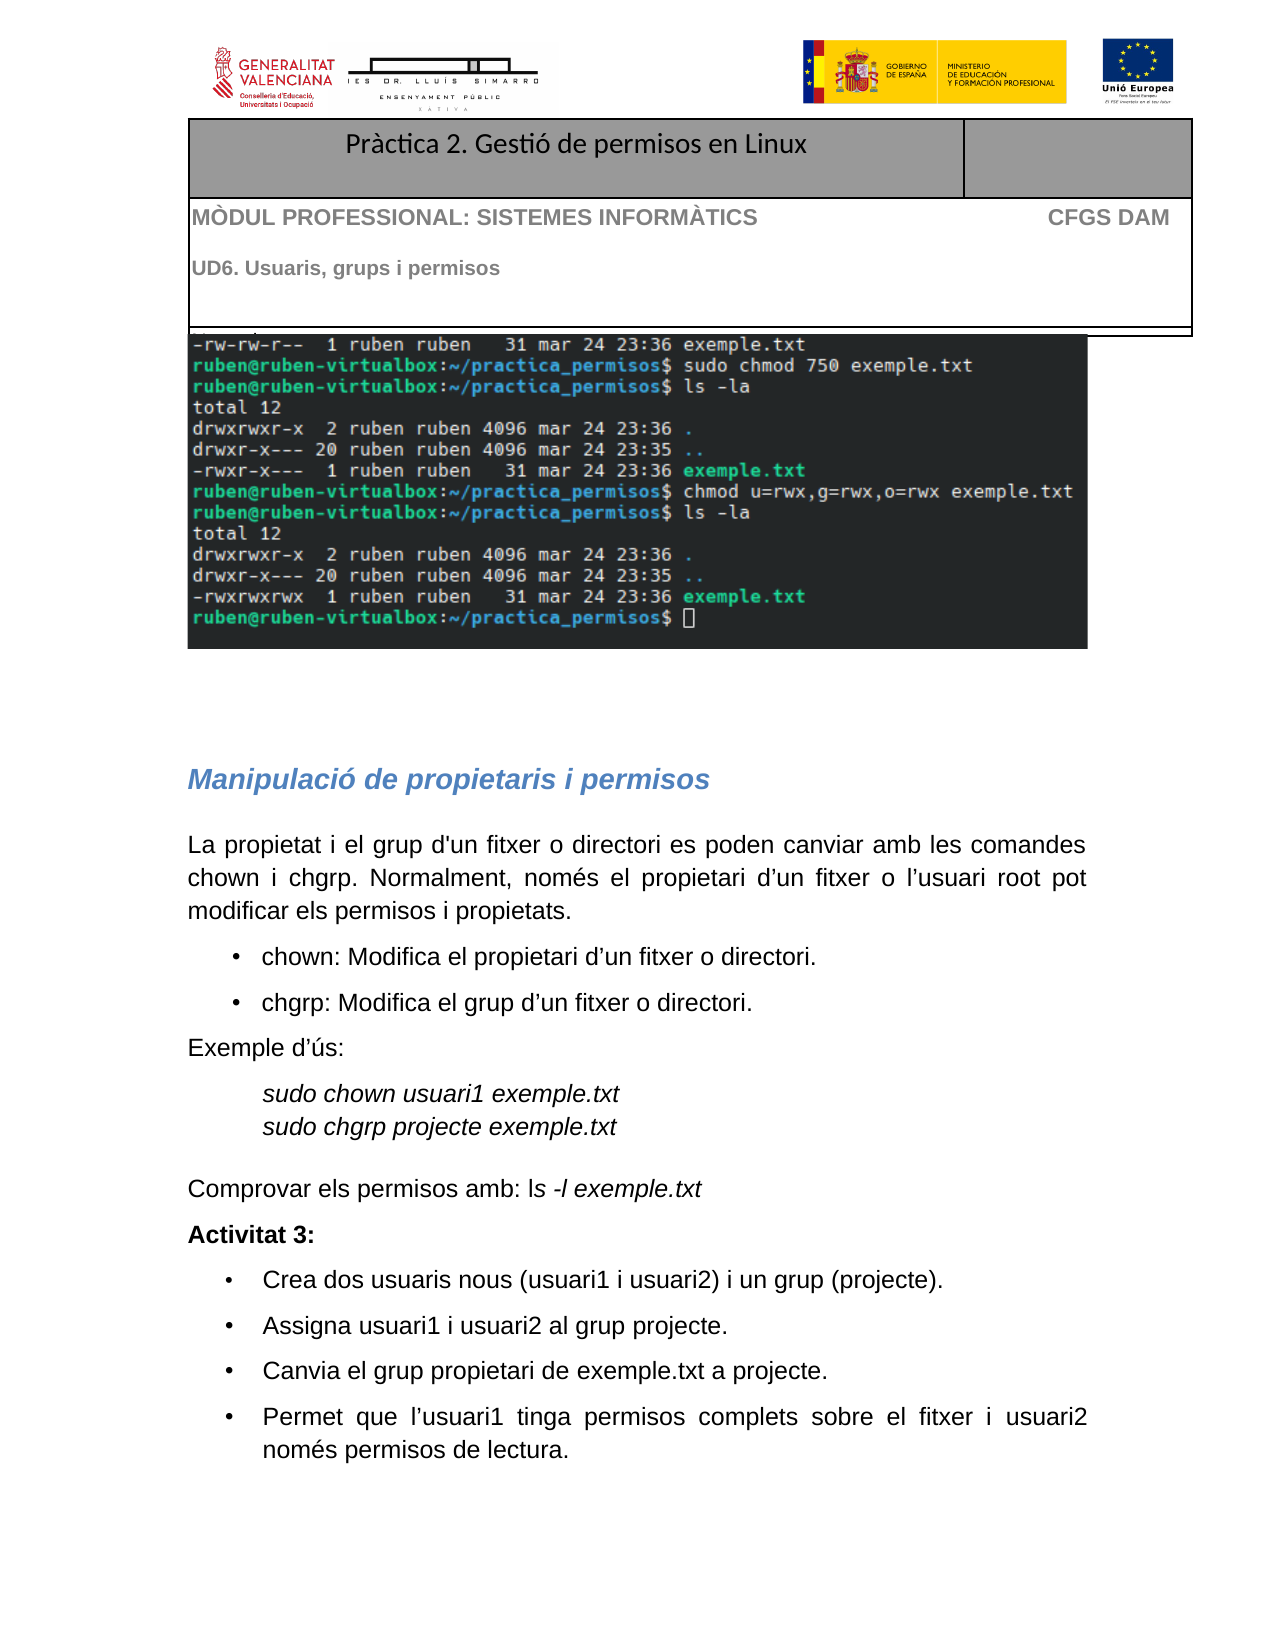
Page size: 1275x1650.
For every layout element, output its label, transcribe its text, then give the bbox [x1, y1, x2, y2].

list chgrp: Modifica el grup d’un fitxer o directori. [232, 987, 1087, 1016]
list Crea dos usuaris nous (usuari1 i usuari2) i un grup (projecte). [225, 1265, 1087, 1294]
list Permet que l’usuari1 tinga permisos complets sobre el fitxer i usuari2 només permisos de lectura. [225, 1402, 1087, 1464]
text sudo chgrp projecte exemple.txt [187, 1112, 1087, 1140]
list Assigna usuari1 i usuari2 al grup projecte. [225, 1311, 1087, 1339]
list Canvia el grup propietari de exemple.txt a projecte. [225, 1356, 1087, 1385]
picture [187, 334, 1088, 649]
text Comprovar els permisos amb: ls -l exemple.txt [187, 1174, 1087, 1203]
text La propietat i el grup d'un fitxer o directori es poden canviar amb les comandes chown i chgrp. Normalment, només el propietari d’un fitxer o l’usuari root pot modificar els permisos i propietats. [187, 830, 1087, 925]
list chown: Modifica el propietari d’un fitxer o directori. [232, 942, 1087, 971]
subtitle Manipulació de propietaris i permisos [187, 762, 1087, 796]
text Exemple d’ús: [187, 1033, 1087, 1062]
picture [211, 42, 559, 118]
text sudo chown usuari1 exemple.txt [187, 1079, 1087, 1107]
picture [802, 38, 1068, 105]
text Activitat 3: [187, 1220, 1087, 1248]
picture [1102, 38, 1174, 104]
